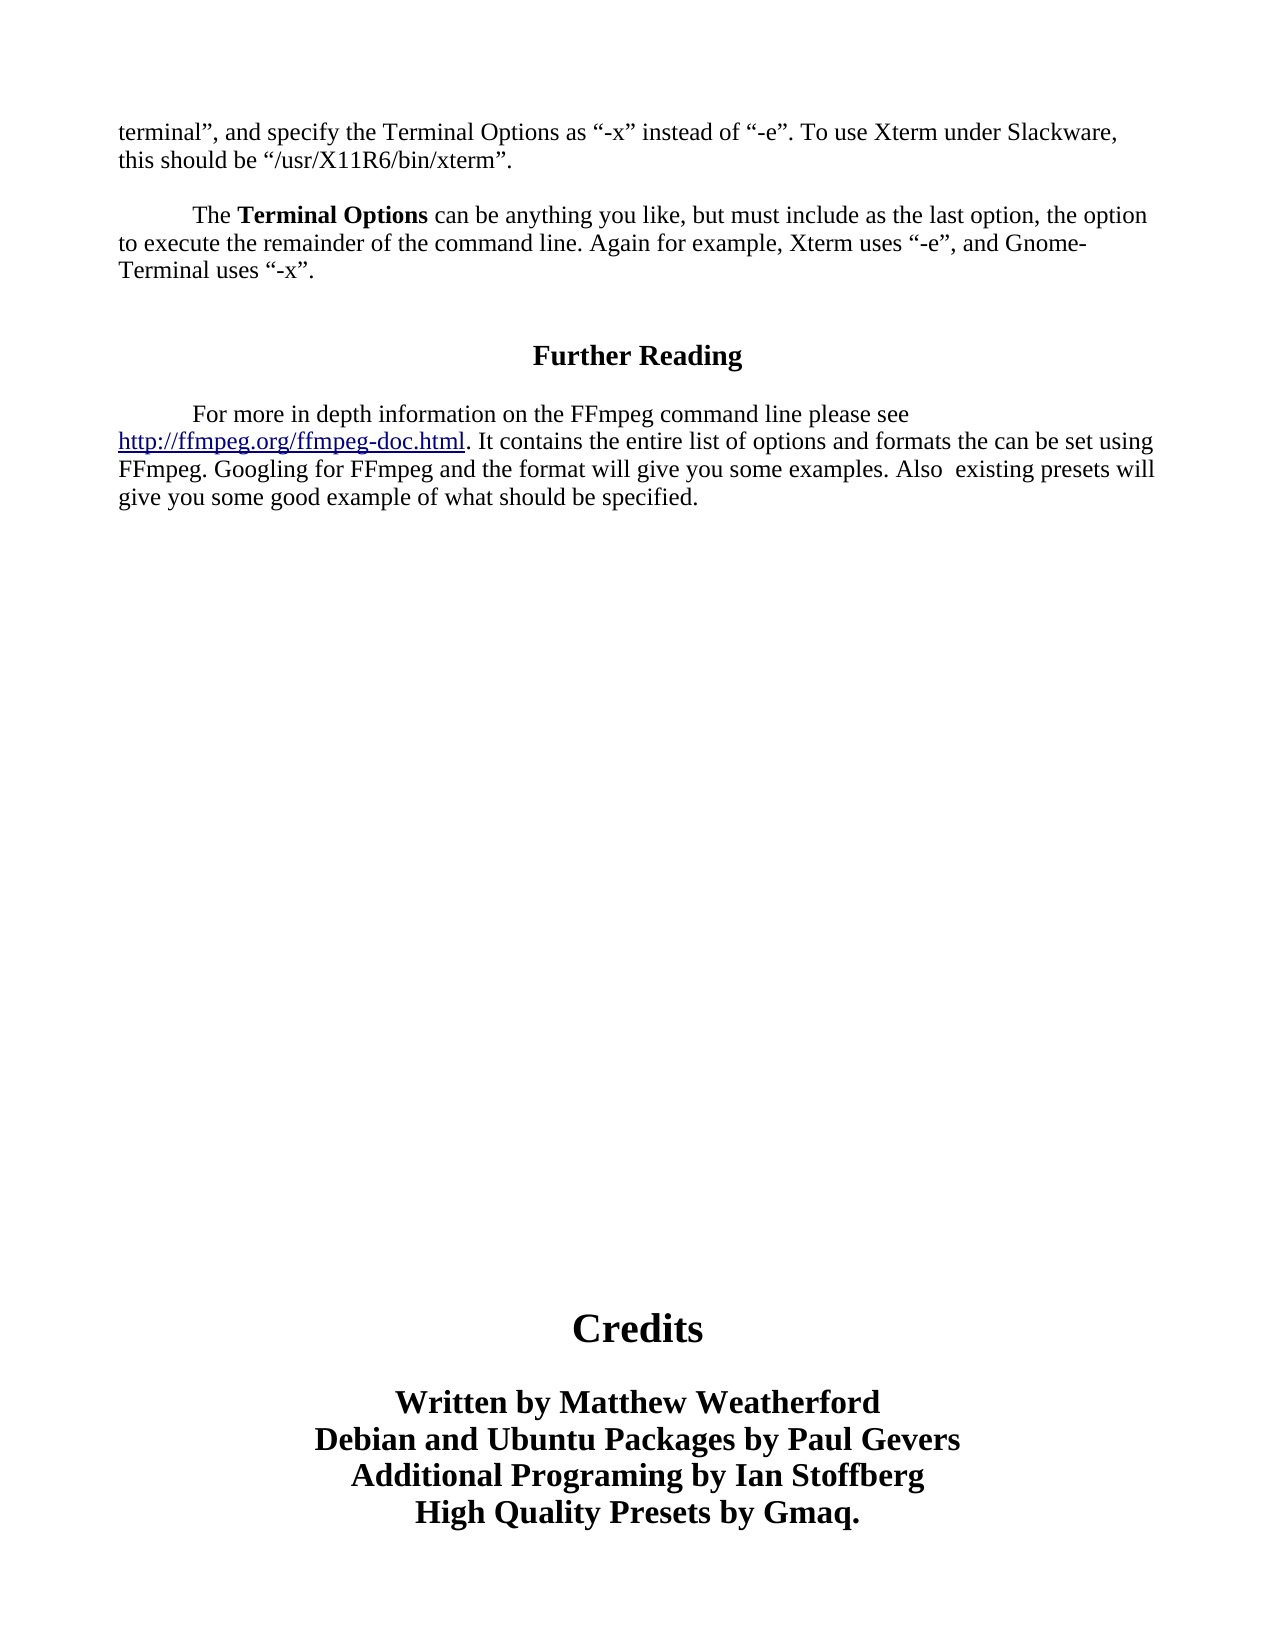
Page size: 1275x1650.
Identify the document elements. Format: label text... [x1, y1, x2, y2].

text terminal”, and specify the Terminal Options as “-x” instead of “-e”. To use Xterm under Slackware, this should be “/usr/X11R6/bin/xterm”. [118, 118, 1157, 173]
text Credits [118, 1259, 1157, 1351]
text Written by Matthew Weatherford Debian and Ubuntu Packages by Paul Gevers Additional Programing by Ian Stoffberg High Quality Presets by Gmaq. [118, 1383, 1157, 1531]
text Further Reading [118, 340, 1157, 372]
text For more in depth information on the FFmpeg command line please see http://ffmpeg.org/ffmpeg-doc.html. It contains the entire list of options and formats the can be set using FFmpeg. Googling for FFmpeg and the format will give you some examples. Also existing presets will give you some good example of what should be specified. [118, 400, 1157, 511]
text The Terminal Options can be anything you like, but must include as the last option, the option to execute the remainder of the command line. Again for example, Xterm uses “-e”, and Gnome-Terminal uses “-x”. [118, 201, 1157, 284]
